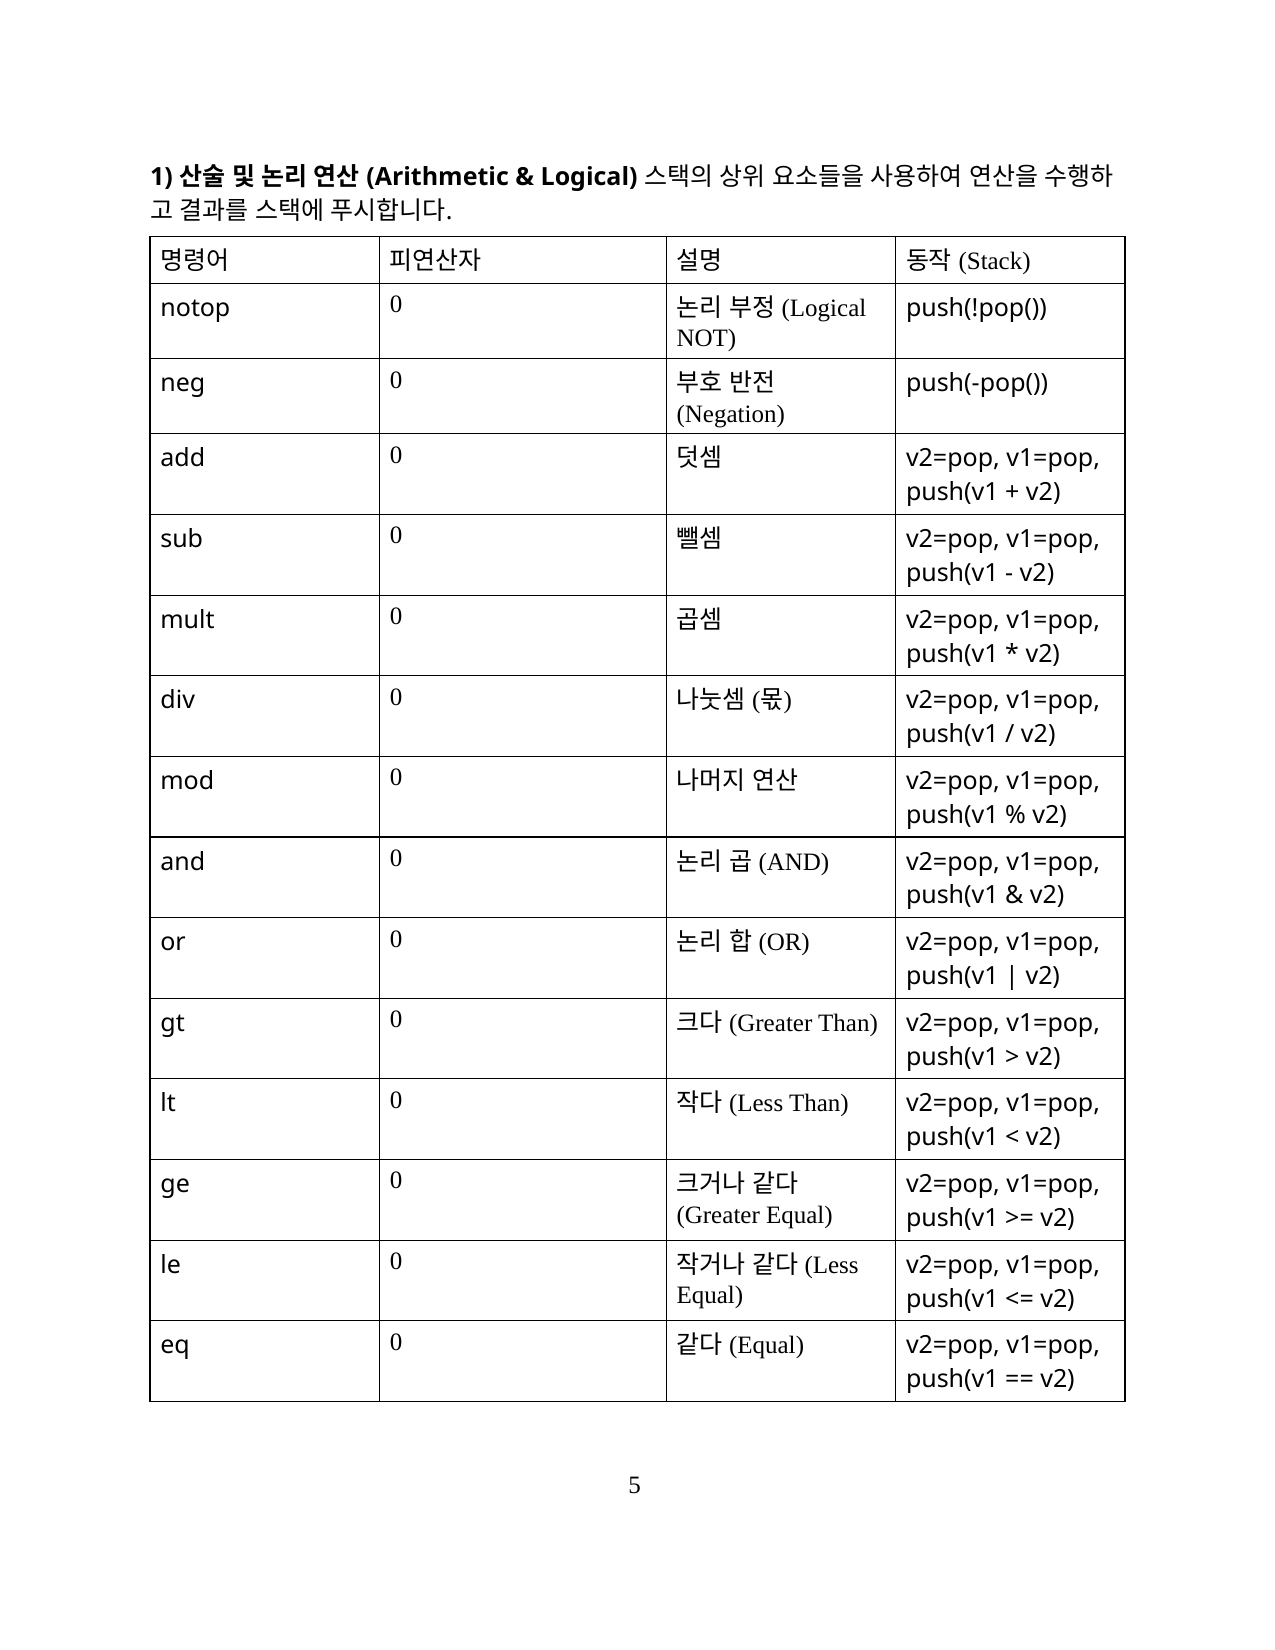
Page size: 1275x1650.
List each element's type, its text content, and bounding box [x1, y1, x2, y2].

table_cell le [151, 1241, 379, 1320]
table_cell ge [151, 1160, 379, 1239]
table_header 피연산자 [380, 237, 666, 283]
table_cell 덧셈 [667, 434, 895, 514]
table_cell 0 [380, 1321, 666, 1401]
table_cell 작거나 같다 (Less Equal) [667, 1241, 895, 1320]
table_cell 나눗셈 (몫) [667, 676, 895, 756]
table_header 동작 (Stack) [896, 237, 1124, 283]
table_cell push(-pop()) [896, 359, 1124, 433]
table_cell mult [151, 596, 379, 675]
table_cell 부호 반전 (Negation) [667, 359, 895, 433]
table_cell 같다 (Equal) [667, 1321, 895, 1401]
table_cell 0 [380, 1160, 666, 1239]
table_cell v2=pop, v1=pop, push(v1 | v2) [896, 918, 1124, 998]
table_cell neg [151, 359, 379, 433]
table_cell v2=pop, v1=pop, push(v1 / v2) [896, 676, 1124, 756]
table_cell 0 [380, 999, 666, 1078]
table_cell 0 [380, 359, 666, 433]
table_cell 0 [380, 838, 666, 917]
table_cell push(!pop()) [896, 284, 1124, 358]
table_cell v2=pop, v1=pop, push(v1 - v2) [896, 515, 1124, 594]
table_cell and [151, 838, 379, 917]
table_cell 0 [380, 1241, 666, 1320]
table_cell 곱셈 [667, 596, 895, 675]
text 1) 산술 및 논리 연산 (Arithmetic & Logical) 스택의 상위 요소들을 사용하여 연산을 수행하고 결과를 스택에 푸시합니다. [150, 159, 1125, 227]
table_cell 0 [380, 515, 666, 594]
table_cell v2=pop, v1=pop, push(v1 < v2) [896, 1079, 1124, 1159]
table_cell notop [151, 284, 379, 358]
table_cell 0 [380, 1079, 666, 1159]
table_cell or [151, 918, 379, 998]
table_cell lt [151, 1079, 379, 1159]
table_cell 0 [380, 918, 666, 998]
table_cell 작다 (Less Than) [667, 1079, 895, 1159]
table_cell 논리 부정 (Logical NOT) [667, 284, 895, 358]
table_cell gt [151, 999, 379, 1078]
table_cell 0 [380, 434, 666, 514]
table_cell v2=pop, v1=pop, push(v1 % v2) [896, 757, 1124, 836]
table_cell 나머지 연산 [667, 757, 895, 836]
table_cell 0 [380, 284, 666, 358]
table_header 설명 [667, 237, 895, 283]
table_cell 크거나 같다 (Greater Equal) [667, 1160, 895, 1239]
table_cell v2=pop, v1=pop, push(v1 == v2) [896, 1321, 1124, 1401]
table_cell 뺄셈 [667, 515, 895, 594]
table_cell 크다 (Greater Than) [667, 999, 895, 1078]
table_cell 논리 곱 (AND) [667, 838, 895, 917]
table_header 명령어 [151, 237, 379, 283]
table_cell 0 [380, 676, 666, 756]
table_cell 0 [380, 596, 666, 675]
table_cell v2=pop, v1=pop, push(v1 <= v2) [896, 1241, 1124, 1320]
table_cell v2=pop, v1=pop, push(v1 * v2) [896, 596, 1124, 675]
table_cell mod [151, 757, 379, 836]
table_cell add [151, 434, 379, 514]
table_cell eq [151, 1321, 379, 1401]
table_cell v2=pop, v1=pop, push(v1 > v2) [896, 999, 1124, 1078]
table_cell div [151, 676, 379, 756]
table_cell 0 [380, 757, 666, 836]
table_cell v2=pop, v1=pop, push(v1 + v2) [896, 434, 1124, 514]
table_cell v2=pop, v1=pop, push(v1 & v2) [896, 838, 1124, 917]
table_cell 논리 합 (OR) [667, 918, 895, 998]
table_cell sub [151, 515, 379, 594]
table_cell v2=pop, v1=pop, push(v1 >= v2) [896, 1160, 1124, 1239]
